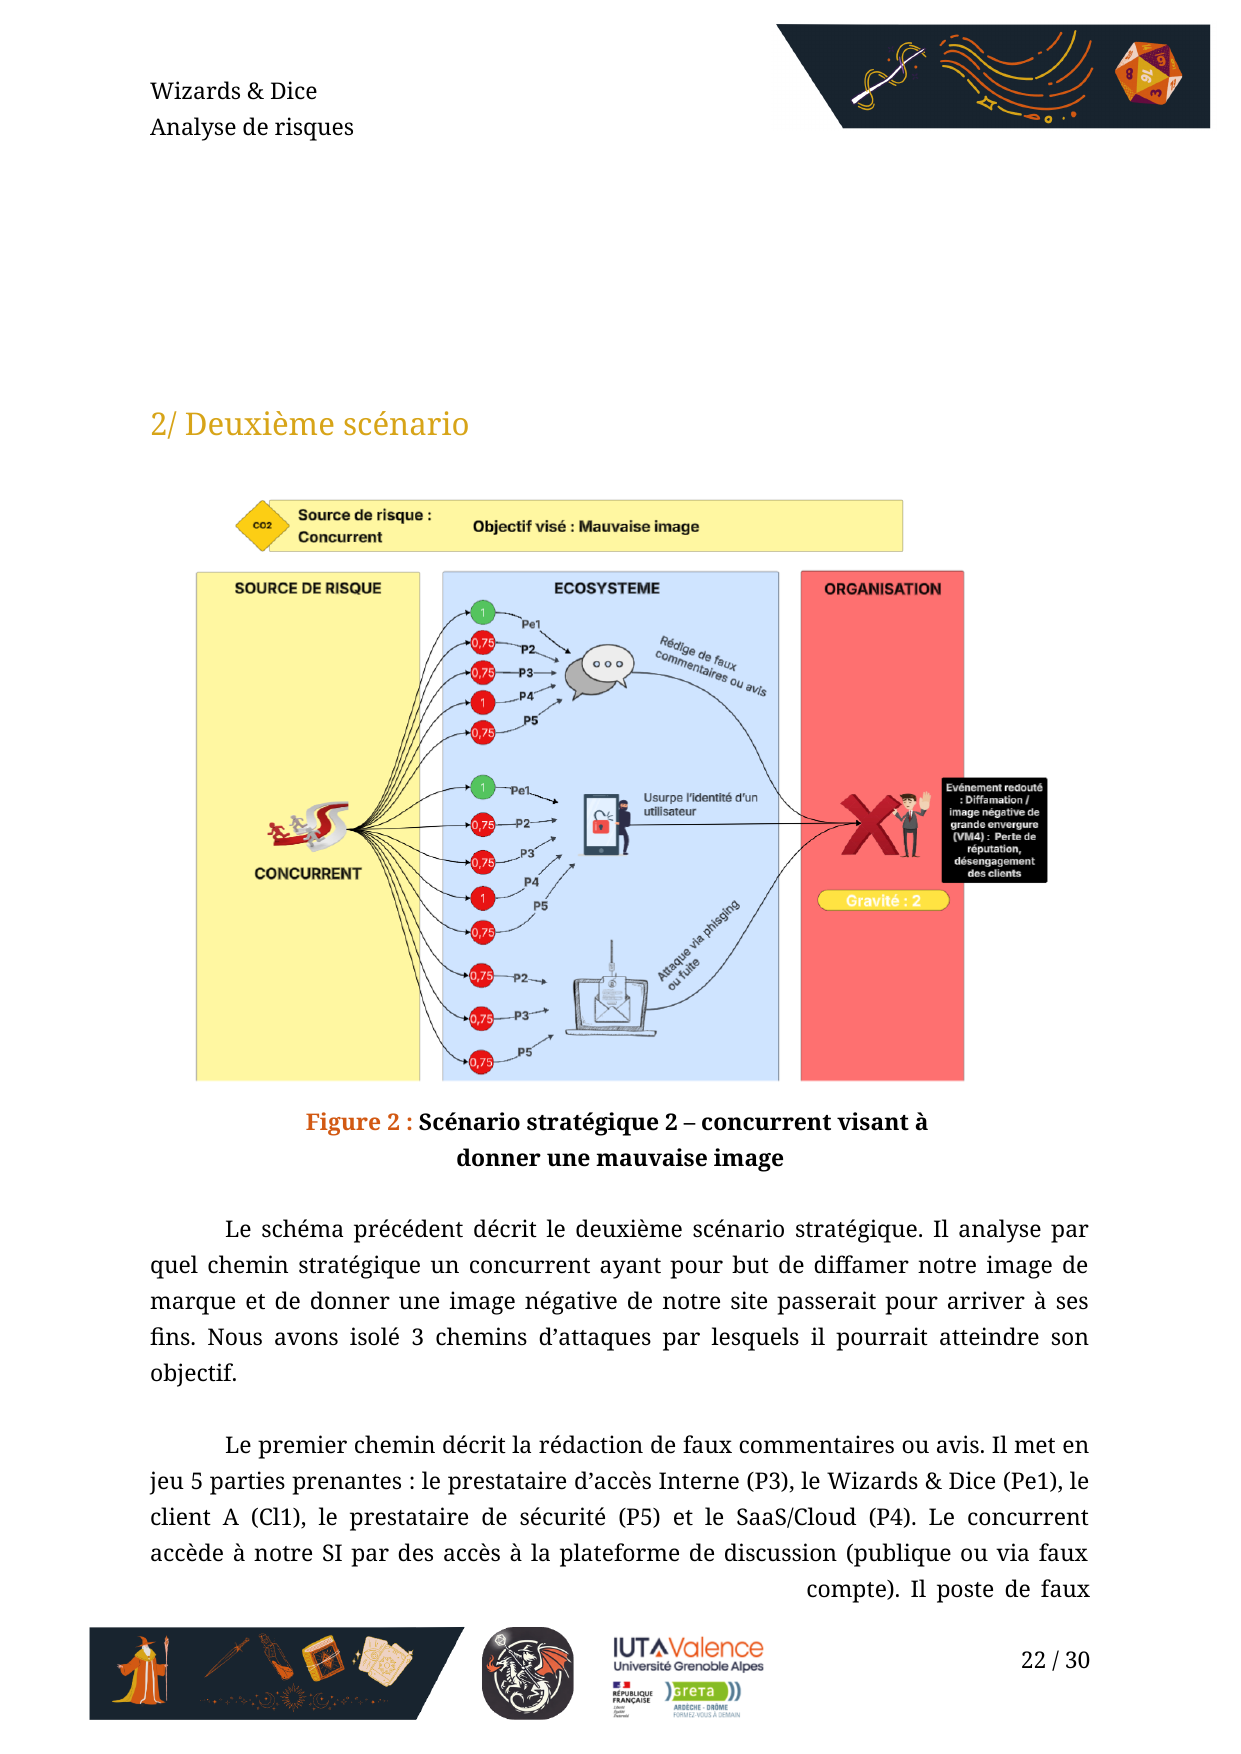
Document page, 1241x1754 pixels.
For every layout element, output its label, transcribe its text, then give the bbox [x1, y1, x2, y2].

text Le premier chemin décrit la rédaction de faux commentaires ou avis. Il met en jeu 5 parties prenantes : le prestataire d’accès Interne (P3), le Wizards & Dice (Pe1), le client A (Cl1), le prestataire de sécurité (P5) et le SaaS/Cloud (P4). Le concurrent accède à notre SI par des accès à la plateforme de discussion (publique ou via faux compte). Il poste de faux [150, 1429, 1090, 1604]
picture [81, 1616, 788, 1729]
text Le schéma précédent décrit le deuxième scénario stratégique. Il analyse par quel chemin stratégique un concurrent ayant pour but de diffamer notre image de marque et de donner une image négative de notre site passerait pour arriver à ses fins. Nous avons isolé 3 chemins d’attaques par lesquels il pourrait atteindre son objectif. [150, 1213, 1090, 1388]
picture [184, 490, 1056, 1089]
subtitle Deuxième scénario [150, 402, 1090, 444]
picture [771, 21, 1218, 131]
text Figure 2 : Scénario stratégique 2 – concurrent visant à donner une mauvaise image [184, 1089, 1056, 1173]
